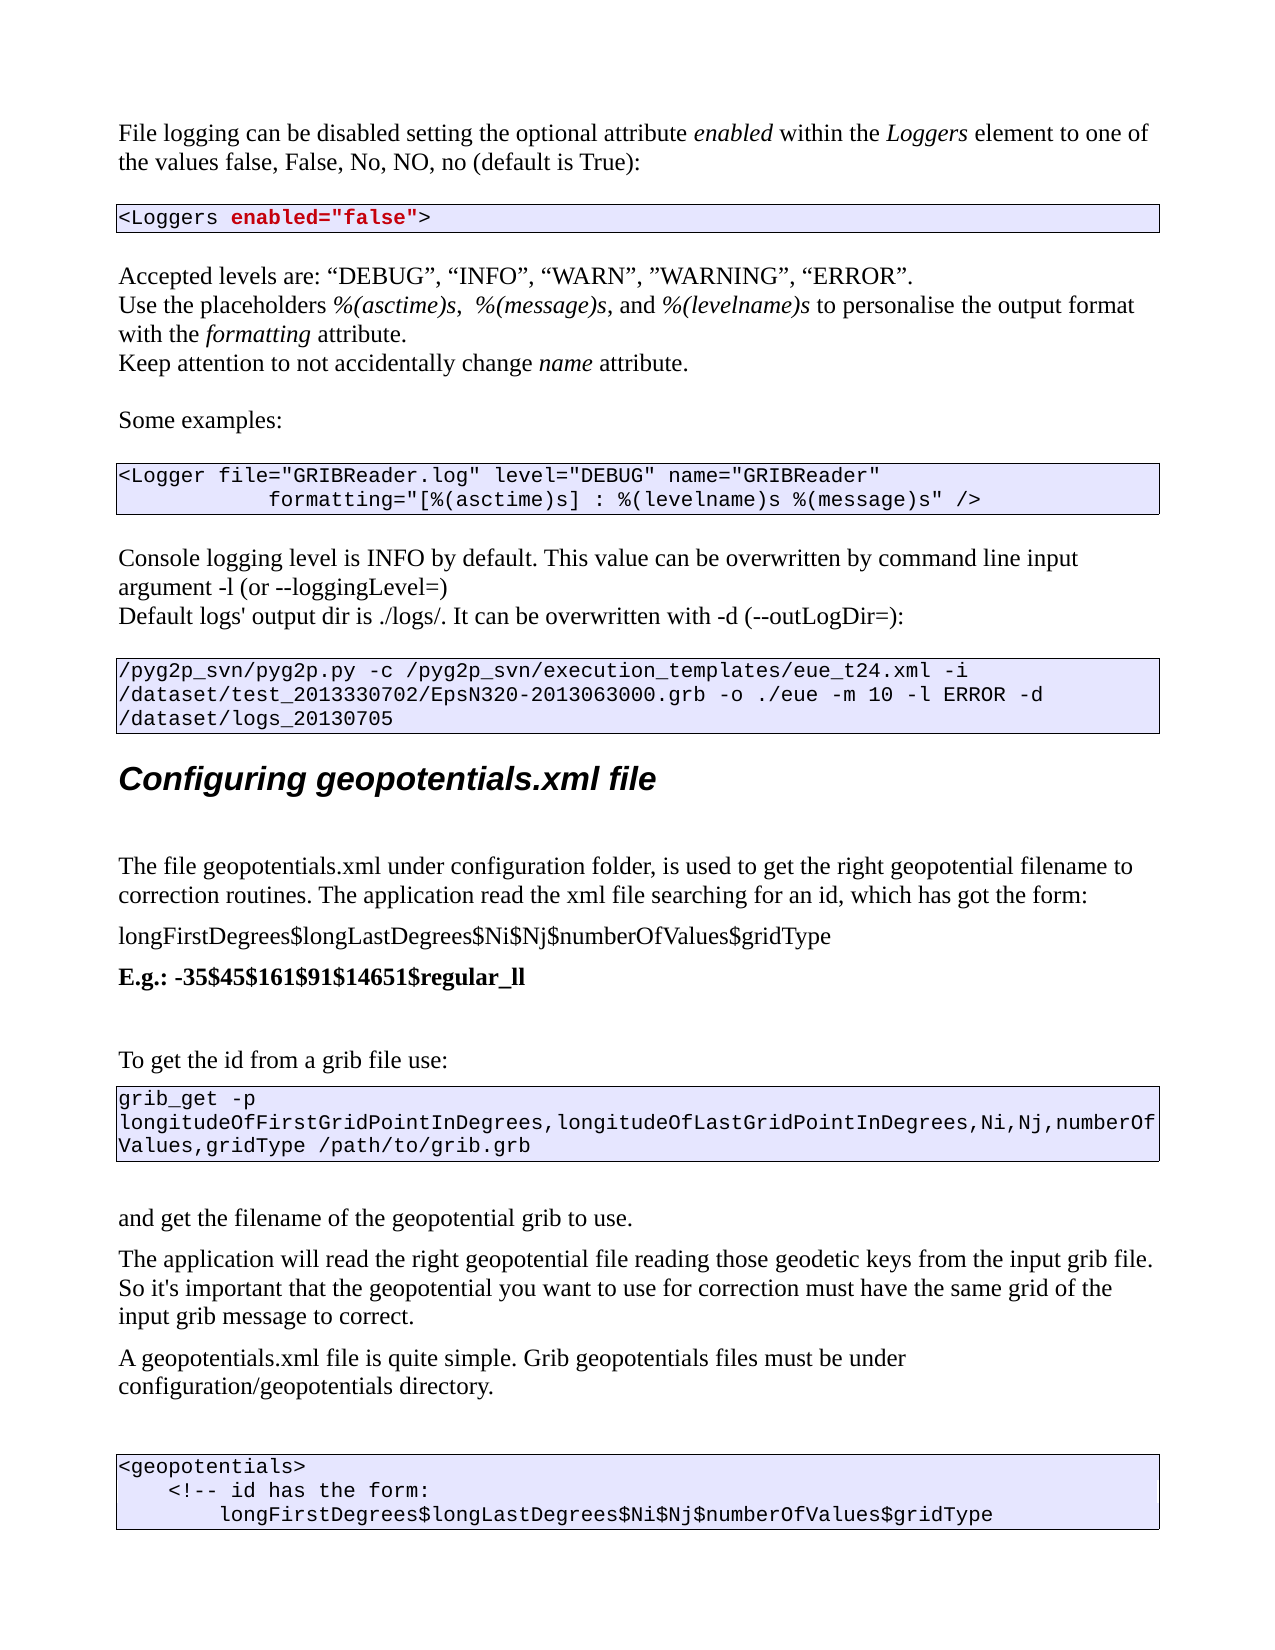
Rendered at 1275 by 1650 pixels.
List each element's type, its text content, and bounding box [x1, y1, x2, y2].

text <Loggers enabled="false"> [117, 205, 1159, 232]
text formatting="[%(asctime)s] : %(levelname)s %(message)s" /> [117, 486, 1159, 514]
text Accepted levels are: “DEBUG”, “INFO”, “WARN”, ”WARNING”, “ERROR”. [118, 261, 1157, 290]
text <!-- id has the form: [118, 1480, 1157, 1501]
text Keep attention to not accidentally change name attribute. [118, 348, 1157, 376]
text Some examples: [118, 405, 1157, 434]
text The application will read the right geopotential file reading those geodetic keys from the input grib file. So it's important that the geopotential you want to use for correction must have the same grid of the input grib message to correct. [118, 1244, 1157, 1330]
text E.g.: -35$45$161$91$14651$regular_ll [118, 962, 1157, 991]
text and get the filename of the geopotential grib to use. [118, 1203, 1157, 1231]
text To get the id from a grib file use: [118, 1045, 1157, 1073]
text longFirstDegrees$longLastDegrees$Ni$Nj$numberOfValues$gridType [118, 921, 1157, 950]
text longFirstDegrees$longLastDegrees$Ni$Nj$numberOfValues$gridType [117, 1501, 1159, 1529]
text Use the placeholders %(asctime)s, %(message)s, and %(levelname)s to personalise the output format with the formatting attribute. [118, 290, 1157, 348]
text File logging can be disabled setting the optional attribute enabled within the Loggers element to one of the values false, False, No, NO, no (default is True): [118, 118, 1157, 176]
text Default logs' output dir is ./logs/. It can be overwritten with -d (--outLogDir=): [118, 601, 1157, 629]
text <Logger file="GRIBReader.log" level="DEBUG" name="GRIBReader" [117, 464, 1159, 486]
text <geopotentials> [117, 1455, 1159, 1480]
text /pyg2p_svn/pyg2p.py -c /pyg2p_svn/execution_templates/eue_t24.xml -i /dataset/test_2013330702/EpsN320-2013063000.grb -o ./eue -m 10 -l ERROR -d /dataset/logs_20130705 [117, 659, 1159, 733]
text Console logging level is INFO by default. This value can be overwritten by command line input argument -l (or --loggingLevel=) [118, 543, 1157, 601]
subtitle Configuring geopotentials.xml file [118, 759, 1157, 797]
text grib_get -p longitudeOfFirstGridPointInDegrees,longitudeOfLastGridPointInDegrees,Ni,Nj,numberOfValues,gridType /path/to/grib.grb [117, 1087, 1159, 1161]
text A geopotentials.xml file is quite simple. Grib geopotentials files must be under configuration/geopotentials directory. [118, 1343, 1157, 1400]
text The file geopotentials.xml under configuration folder, is used to get the right geopotential filename to correction routines. The application read the xml file searching for an id, which has got the form: [118, 851, 1157, 908]
